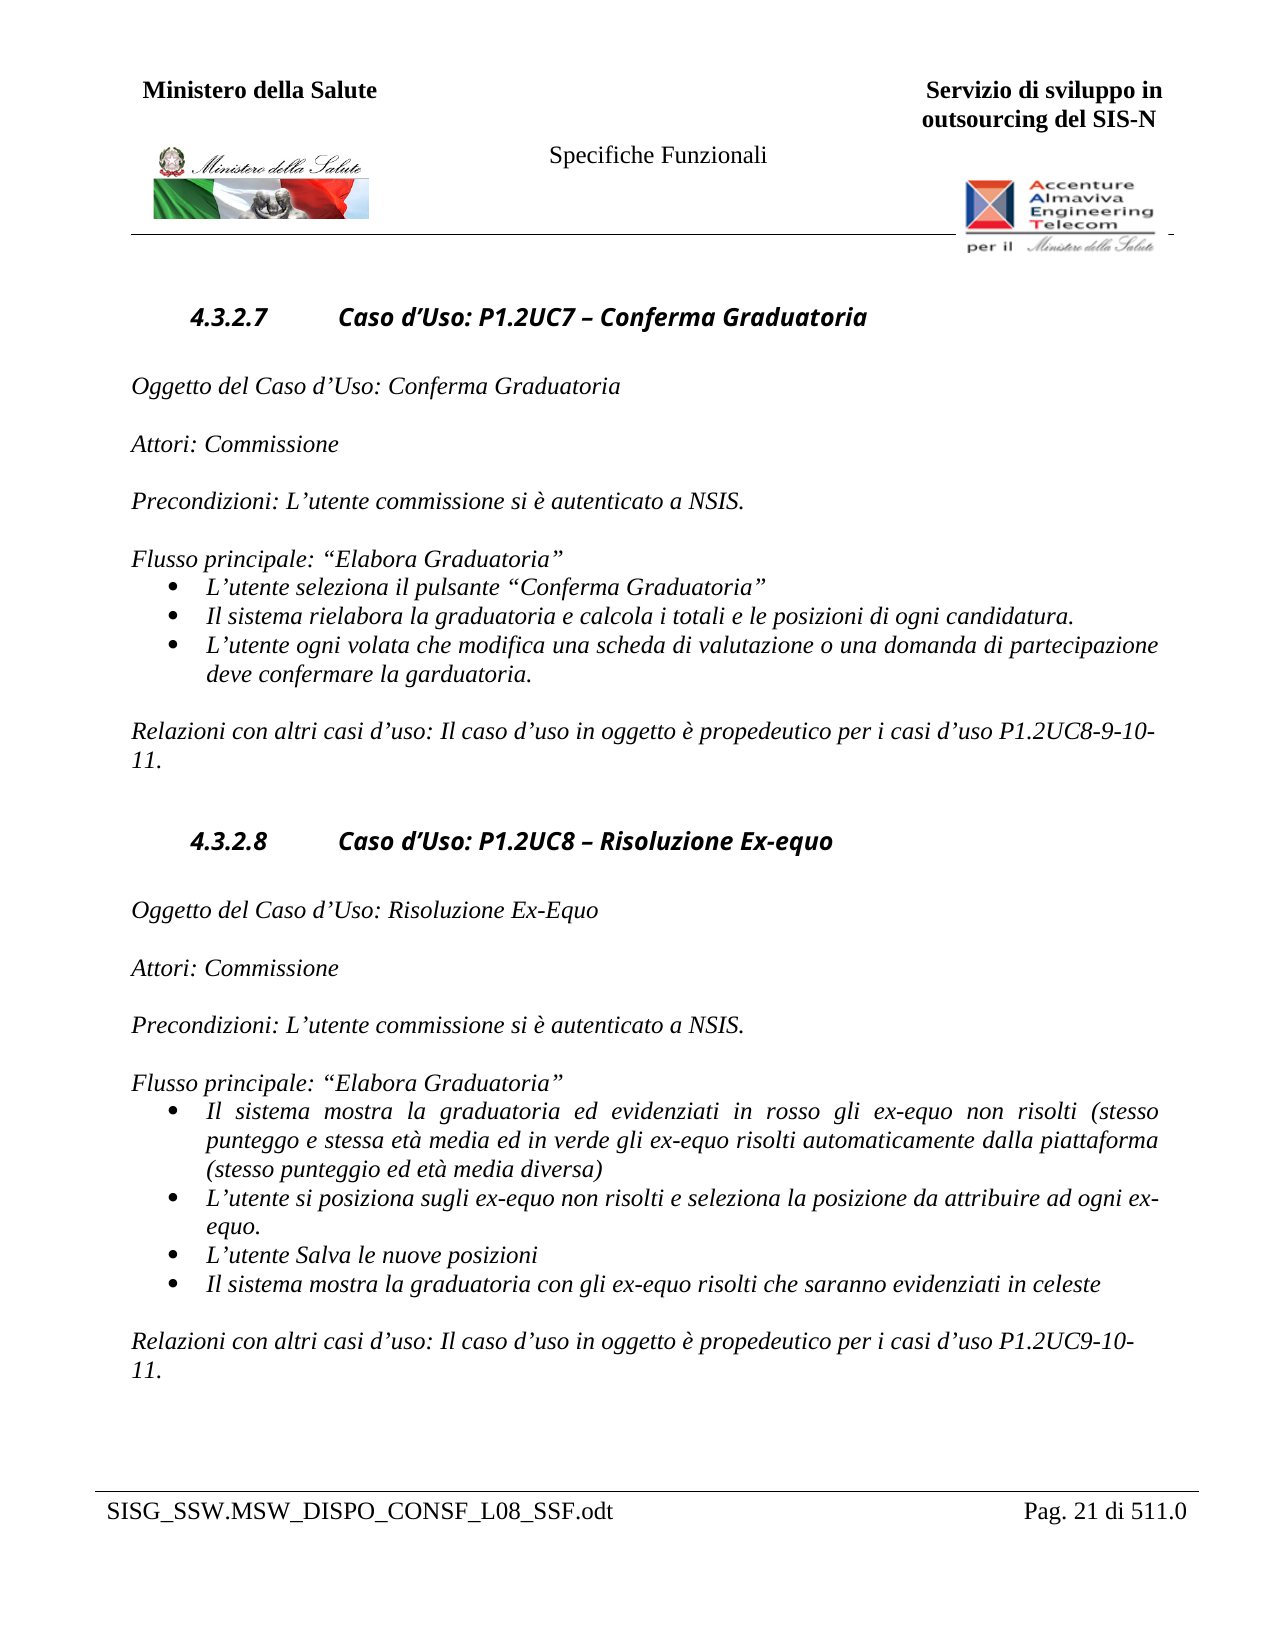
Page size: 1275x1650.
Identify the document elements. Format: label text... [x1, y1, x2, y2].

text Attori: Commissione [131, 953, 1162, 981]
list Il sistema mostra la graduatoria con gli ex-equo risolti che saranno evidenziati in celeste [169, 1269, 1162, 1298]
text Oggetto del Caso d’Uso: Risoluzione Ex-Equo [131, 895, 1162, 924]
text Flusso principale: “Elabora Graduatoria” [131, 1068, 1162, 1096]
list L’utente si posiziona sugli ex-equo non risolti e seleziona la posizione da attribuire ad ogni ex-equo. [169, 1183, 1162, 1240]
list L’utente Salva le nuove posizioni [169, 1240, 1162, 1269]
list L’utente ogni volata che modifica una scheda di valutazione o una domanda di partecipazione deve confermare la garduatoria. [169, 630, 1162, 687]
subtitle Caso d’Uso: P1.2UC7 – Conferma Graduatoria [190, 299, 1162, 334]
text Flusso principale: “Elabora Graduatoria” [131, 544, 1162, 572]
list Il sistema mostra la graduatoria ed evidenziati in rosso gli ex-equo non risolti (stesso punteggo e stessa età media ed in verde gli ex-equo risolti automaticamente dalla piattaforma (stesso punteggio ed età media diversa) [169, 1096, 1162, 1183]
text Oggetto del Caso d’Uso: Conferma Graduatoria [131, 371, 1162, 400]
text Precondizioni: L’utente commissione si è autenticato a NSIS. [131, 486, 1162, 515]
subtitle Caso d’Uso: P1.2UC8 – Risoluzione Ex-equo [190, 824, 1162, 858]
text Attori: Commissione [131, 429, 1162, 457]
text Precondizioni: L’utente commissione si è autenticato a NSIS. [131, 1010, 1162, 1039]
list Il sistema rielabora la graduatoria e calcola i totali e le posizioni di ogni candidatura. [169, 601, 1162, 630]
list L’utente seleziona il pulsante “Conferma Graduatoria” [169, 572, 1162, 601]
text Relazioni con altri casi d’uso: Il caso d’uso in oggetto è propedeutico per i casi d’uso P1.2UC9-10-11. [131, 1326, 1162, 1384]
text Relazioni con altri casi d’uso: Il caso d’uso in oggetto è propedeutico per i casi d’uso P1.2UC8-9-10-11. [131, 716, 1162, 774]
